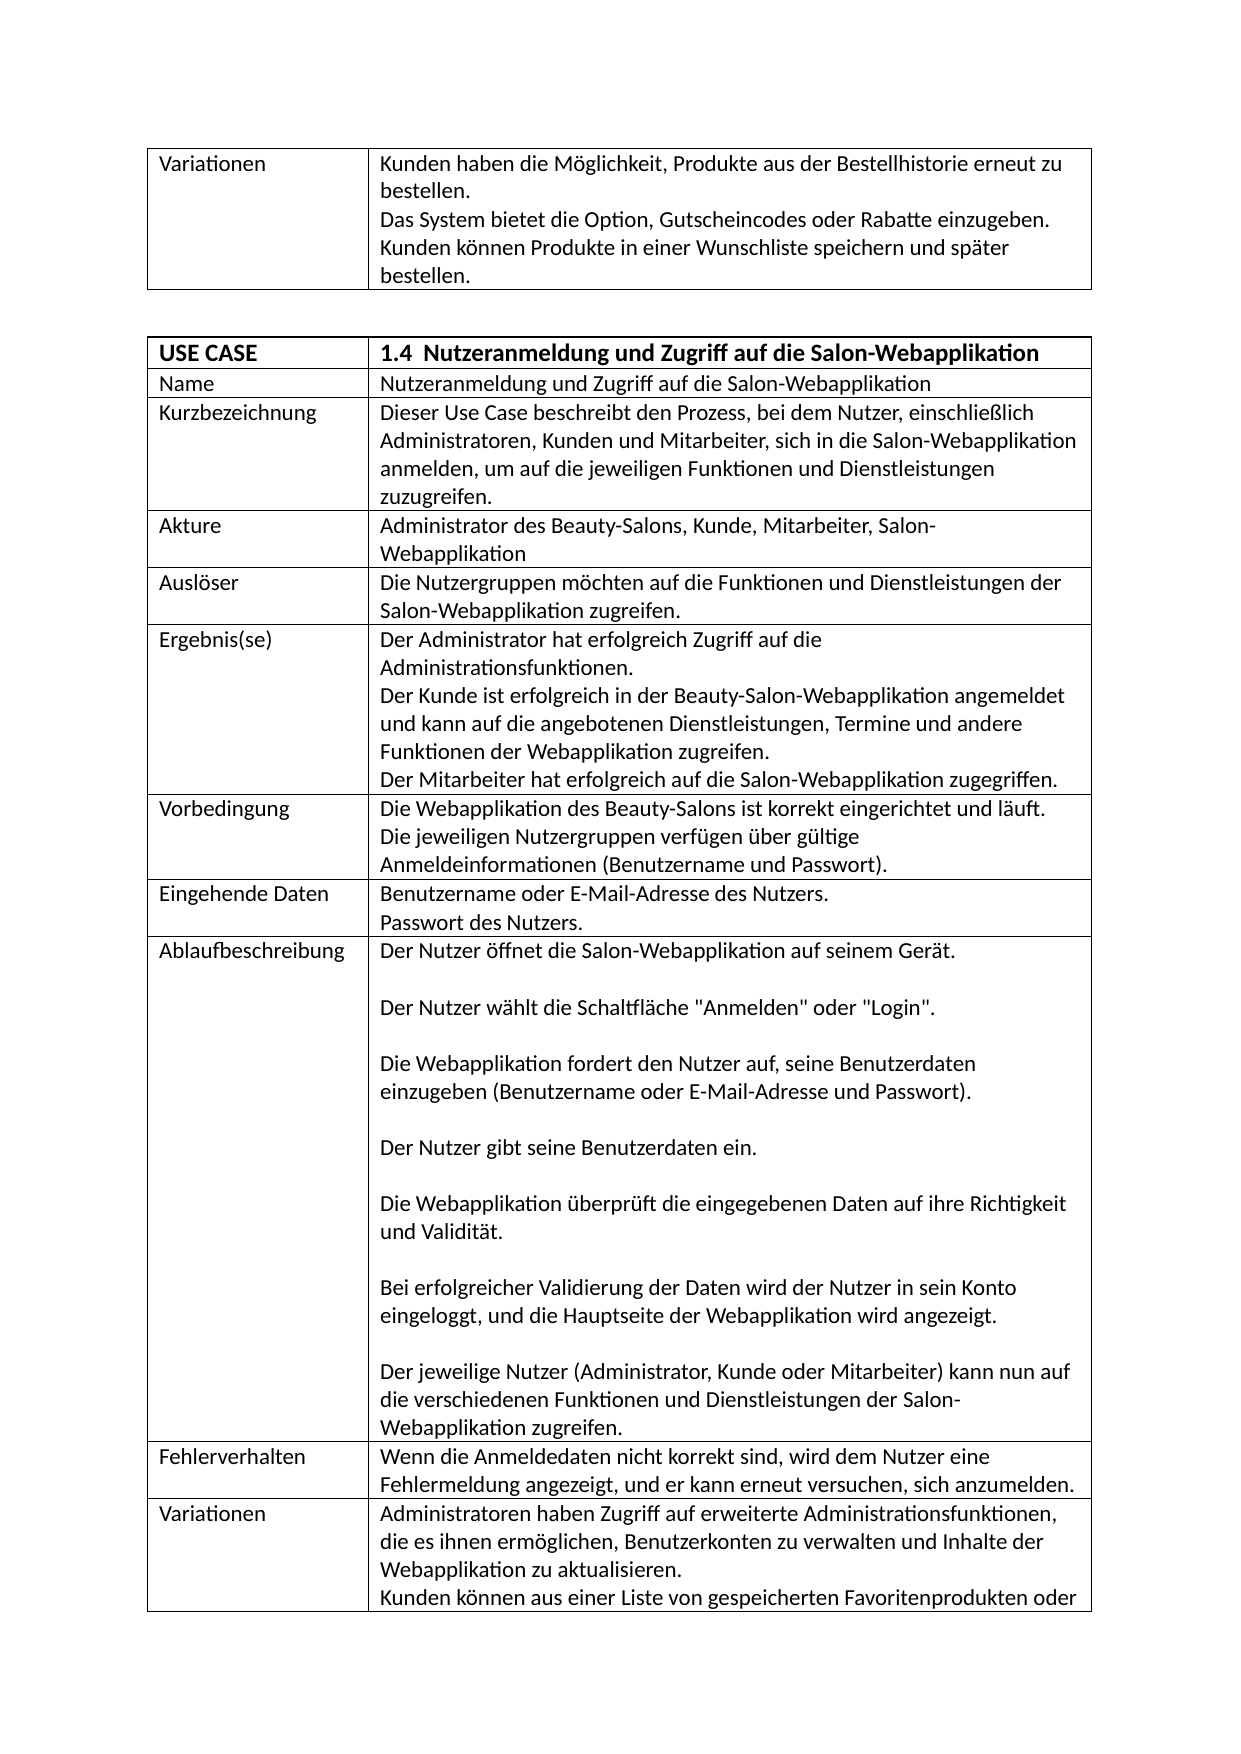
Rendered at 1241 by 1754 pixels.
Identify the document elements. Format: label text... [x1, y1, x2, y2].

table_cell Vorbedingung [148, 795, 368, 878]
table_cell Der Nutzer öffnet die Salon-Webapplikation auf seinem Gerät. Der Nutzer wählt die Schaltfläche "Anmelden" oder "Login". Die Webapplikation fordert den Nutzer auf, seine Benutzerdaten einzugeben (Benutzername oder E-Mail-Adresse und Passwort). Der Nutzer gibt seine Benutzerdaten ein. Die Webapplikation überprüft die eingegebenen Daten auf ihre Richtigkeit und Validität. Bei erfolgreicher Validierung der Daten wird der Nutzer in sein Konto eingeloggt, und die Hauptseite der Webapplikation wird angezeigt. Der jeweilige Nutzer (Administrator, Kunde oder Mitarbeiter) kann nun auf die verschiedenen Funktionen und Dienstleistungen der Salon-Webapplikation zugreifen. [369, 937, 1091, 1441]
table_cell Ergebnis(se) [148, 625, 368, 793]
table_cell Ablaufbeschreibung [148, 937, 368, 1441]
table_cell Variationen [148, 149, 368, 289]
table_cell Administrator des Beauty-Salons, Kunde, Mitarbeiter, Salon-Webapplikation [369, 511, 1091, 567]
table_cell Benutzername oder E-Mail-Adresse des Nutzers. Passwort des Nutzers. [369, 880, 1091, 936]
table_cell Variationen [148, 1499, 368, 1611]
table_header 1.4 Nutzeranmeldung und Zugriff auf die Salon-Webapplikation [369, 338, 1091, 368]
table_cell Eingehende Daten [148, 880, 368, 936]
table_cell Wenn die Anmeldedaten nicht korrekt sind, wird dem Nutzer eine Fehlermeldung angezeigt, und er kann erneut versuchen, sich anzumelden. [369, 1442, 1091, 1498]
table_cell Akture [148, 511, 368, 567]
table_cell Name [148, 369, 368, 397]
table_cell Auslöser [148, 568, 368, 624]
table_cell Dieser Use Case beschreibt den Prozess, bei dem Nutzer, einschließlich Administratoren, Kunden und Mitarbeiter, sich in die Salon-Webapplikation anmelden, um auf die jeweiligen Funktionen und Dienstleistungen zuzugreifen. [369, 398, 1091, 510]
table_cell Fehlerverhalten [148, 1442, 368, 1498]
table_cell Kurzbezeichnung [148, 398, 368, 510]
table_cell Die Nutzergruppen möchten auf die Funktionen und Dienstleistungen der Salon-Webapplikation zugreifen. [369, 568, 1091, 624]
table_cell Nutzeranmeldung und Zugriff auf die Salon-Webapplikation [369, 369, 1091, 397]
table_cell Der Administrator hat erfolgreich Zugriff auf die Administrationsfunktionen. Der Kunde ist erfolgreich in der Beauty-Salon-Webapplikation angemeldet und kann auf die angebotenen Dienstleistungen, Termine und andere Funktionen der Webapplikation zugreifen. Der Mitarbeiter hat erfolgreich auf die Salon-Webapplikation zugegriffen. [369, 625, 1091, 793]
table_cell Die Webapplikation des Beauty-Salons ist korrekt eingerichtet und läuft. Die jeweiligen Nutzergruppen verfügen über gültige Anmeldeinformationen (Benutzername und Passwort). [369, 795, 1091, 878]
table_header USE CASE [148, 338, 368, 368]
table_cell Administratoren haben Zugriff auf erweiterte Administrationsfunktionen, die es ihnen ermöglichen, Benutzerkonten zu verwalten und Inhalte der Webapplikation zu aktualisieren. Kunden können aus einer Liste von gespeicherten Favoritenprodukten oder [369, 1499, 1091, 1611]
table_cell Kunden haben die Möglichkeit, Produkte aus der Bestellhistorie erneut zu bestellen. Das System bietet die Option, Gutscheincodes oder Rabatte einzugeben. Kunden können Produkte in einer Wunschliste speichern und später bestellen. [369, 149, 1091, 289]
